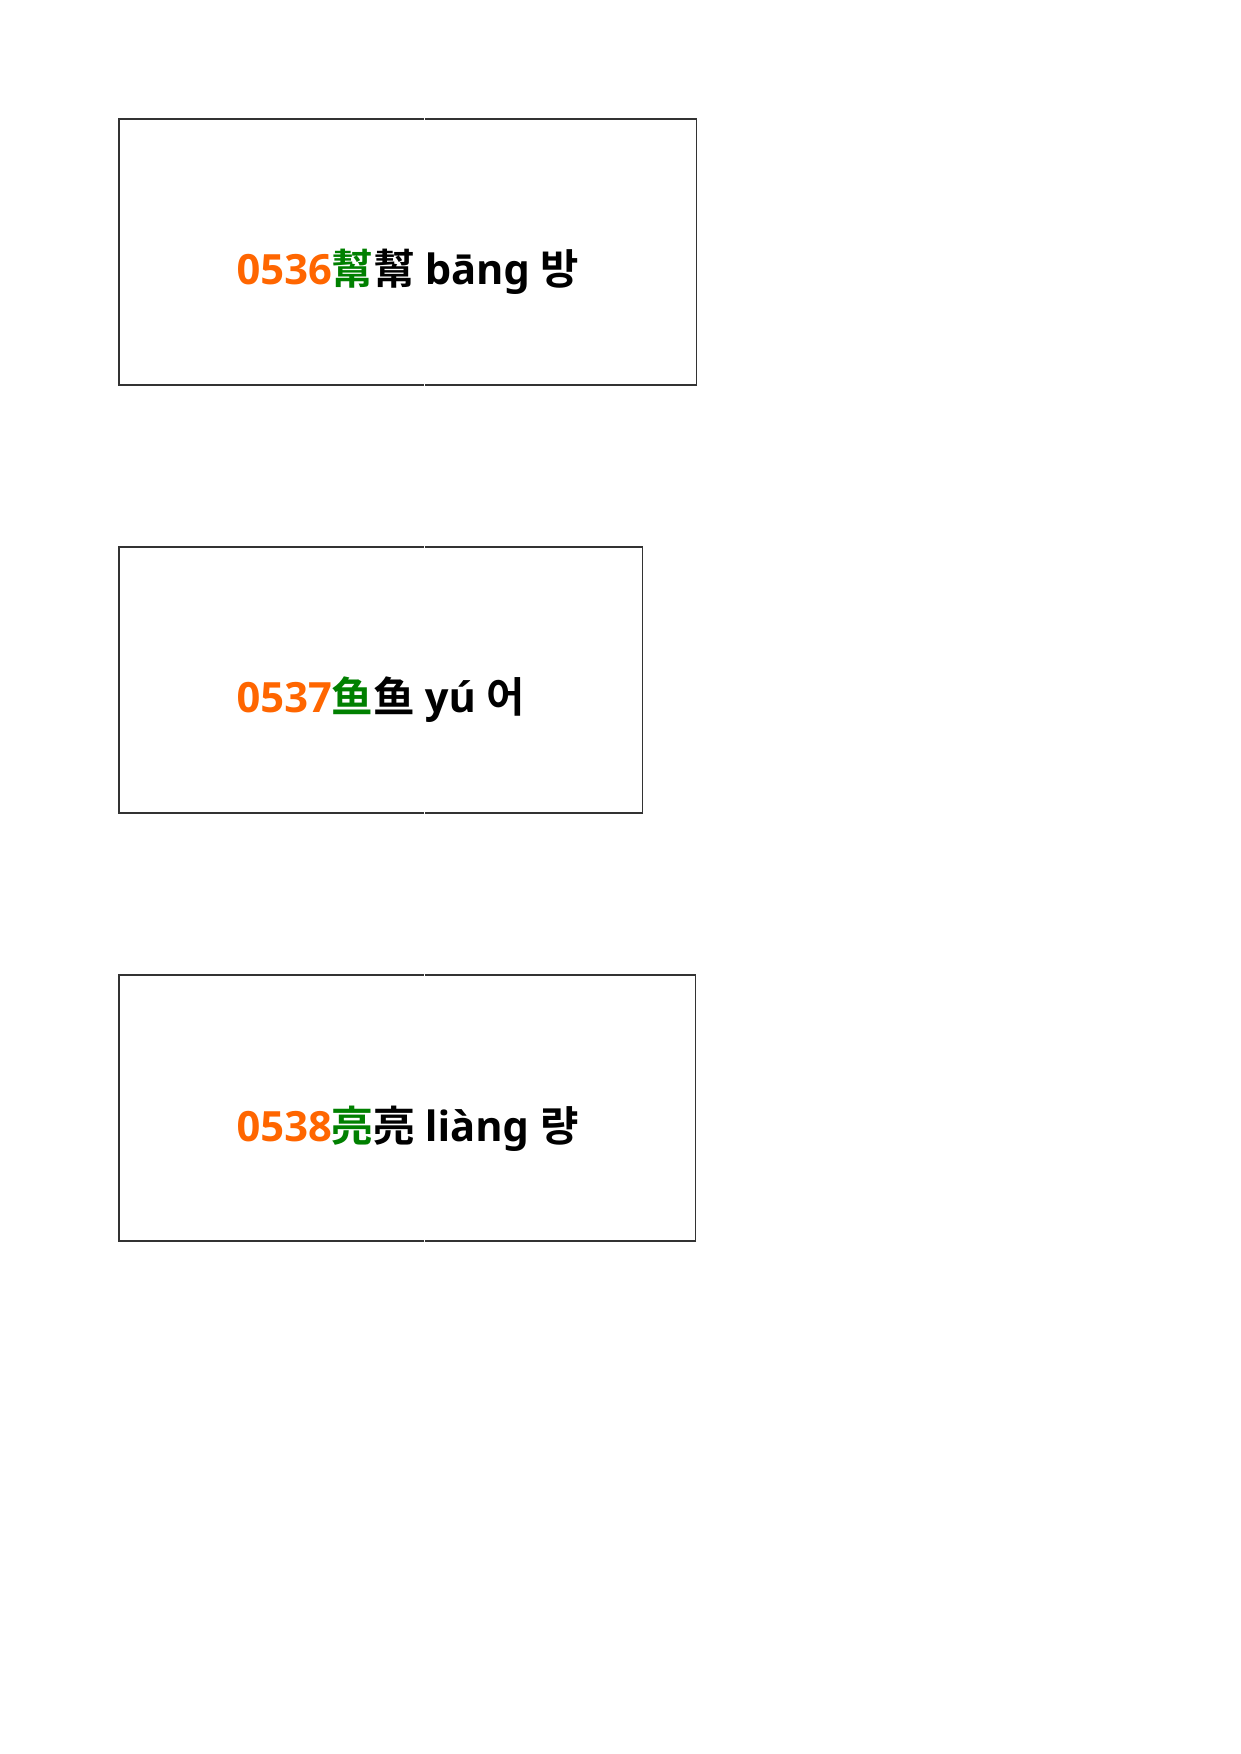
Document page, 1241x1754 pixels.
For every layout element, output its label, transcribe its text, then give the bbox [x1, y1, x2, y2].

text [643, 546, 1122, 814]
text 0537鱼鱼 yú 어 [120, 547, 642, 813]
text 0536幫幫 bāng 방 [120, 119, 696, 385]
text 0538亮亮 liàng 량 [120, 975, 695, 1241]
text [697, 118, 1122, 386]
text [696, 974, 1122, 1242]
